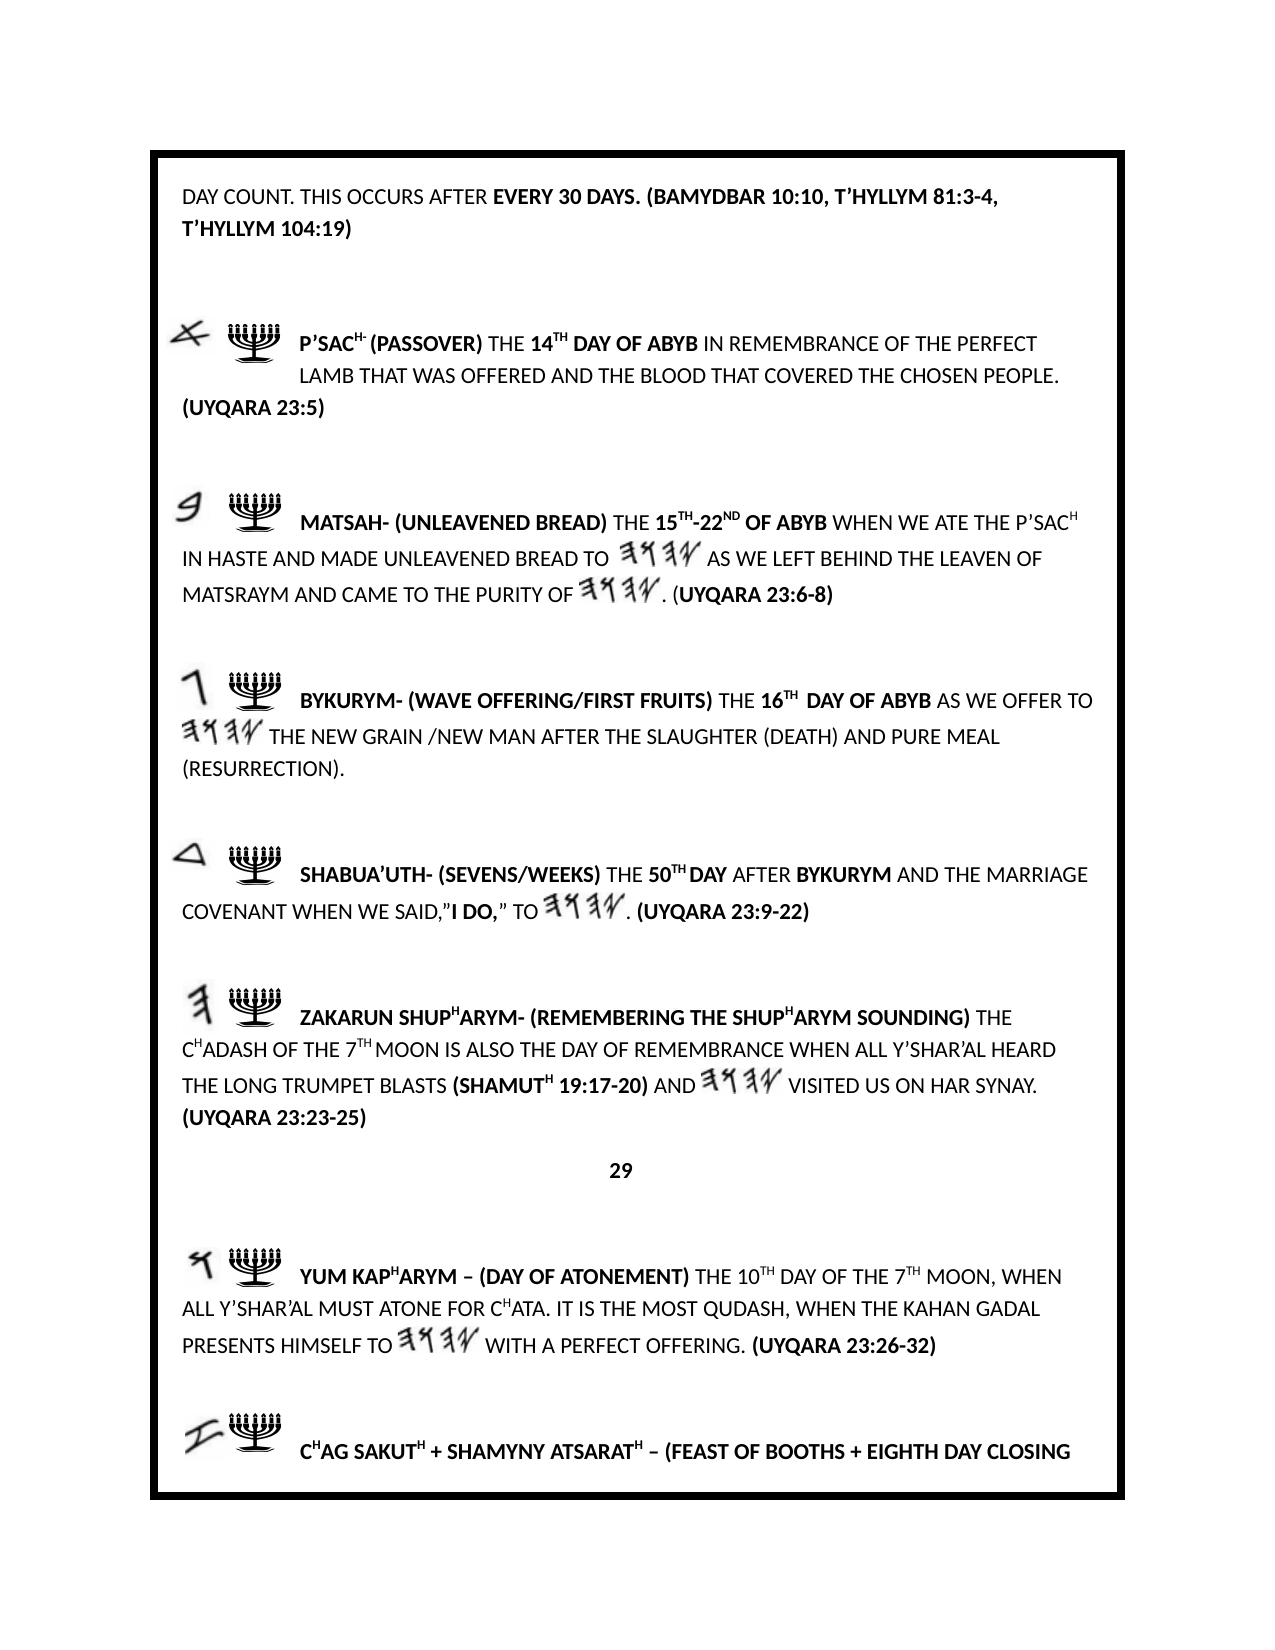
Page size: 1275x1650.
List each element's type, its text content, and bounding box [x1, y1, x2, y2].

picture [227, 324, 281, 363]
text MATSAH- (UNLEAVENED BREAD) THE 15TH-22ND OF ABYB WHEN WE ATE THE P’SACH IN HASTE AND MADE UNLEAVENED BREAD TO AS WE LEFT BEHIND THE LEAVEN OF MATSRAYM AND CAME TO THE PURITY OF . (UYQARA 23:6-8) [182, 508, 1093, 608]
picture [228, 988, 282, 1027]
picture [228, 1248, 282, 1287]
picture [182, 1247, 222, 1287]
picture [228, 672, 282, 711]
text YUM KAPHARYM – (DAY OF ATONEMENT) THE 10TH DAY OF THE 7TH MOON, WHEN ALL Y’SHAR’AL MUST ATONE FOR CHATA. IT IS THE MOST QUDASH, WHEN THE KAHAN GADAL PRESENTS HIMSELF TO WITH A PERFECT OFFERING. (UYQARA 23:26-32) [182, 1262, 1093, 1359]
picture [166, 316, 218, 355]
text SHABUA’UTH- (SEVENS/WEEKS) THE 50TH DAY AFTER BYKURYM AND THE MARRIAGE COVENANT WHEN WE SAID,”I DO,” TO . (UYQARA 23:9-22) [182, 861, 1093, 925]
picture [228, 846, 282, 885]
picture [171, 484, 210, 526]
picture [177, 662, 214, 710]
text CHAG SAKUTH + SHAMYNY ATSARATH – (FEAST OF BOOTHS + EIGHTH DAY CLOSING [182, 1437, 1093, 1465]
picture [170, 838, 214, 874]
text ZAKARUN SHUPHARYM- (REMEMBERING THE SHUPHARYM SOUNDING) THE CHADASH OF THE 7TH MOON IS ALSO THE DAY OF REMEMBRANCE WHEN ALL Y’SHAR’AL HEARD THE LONG TRUMPET BLASTS (SHAMUTH 19:17-20) AND VISITED US ON HAR SYNAY. (UYQARA 23:23-25) [182, 1003, 1093, 1131]
text 29 [182, 1156, 1093, 1184]
text BYKURYM- (WAVE OFFERING/FIRST FRUITS) THE 16TH DAY OF ABYB AS WE OFFER TO THE NEW GRAIN /NEW MAN AFTER THE SLAUGHTER (DEATH) AND PURE MEAL (RESURRECTION). [182, 686, 1093, 783]
text DAY COUNT. THIS OCCURS AFTER EVERY 30 DAYS. (BAMYDBAR 10:10, T’HYLLYM 81:3-4, T’HYLLYM 104:19) [182, 182, 1093, 242]
picture [185, 1413, 282, 1461]
text P’SACH- (PASSOVER) THE 14TH DAY OF ABYB IN REMEMBRANCE OF THE PERFECT LAMB THAT WAS OFFERED AND THE BLOOD THAT COVERED THE CHOSEN PEOPLE. (UYQARA 23:5) [182, 329, 1093, 421]
picture [228, 493, 282, 532]
picture [182, 979, 221, 1035]
